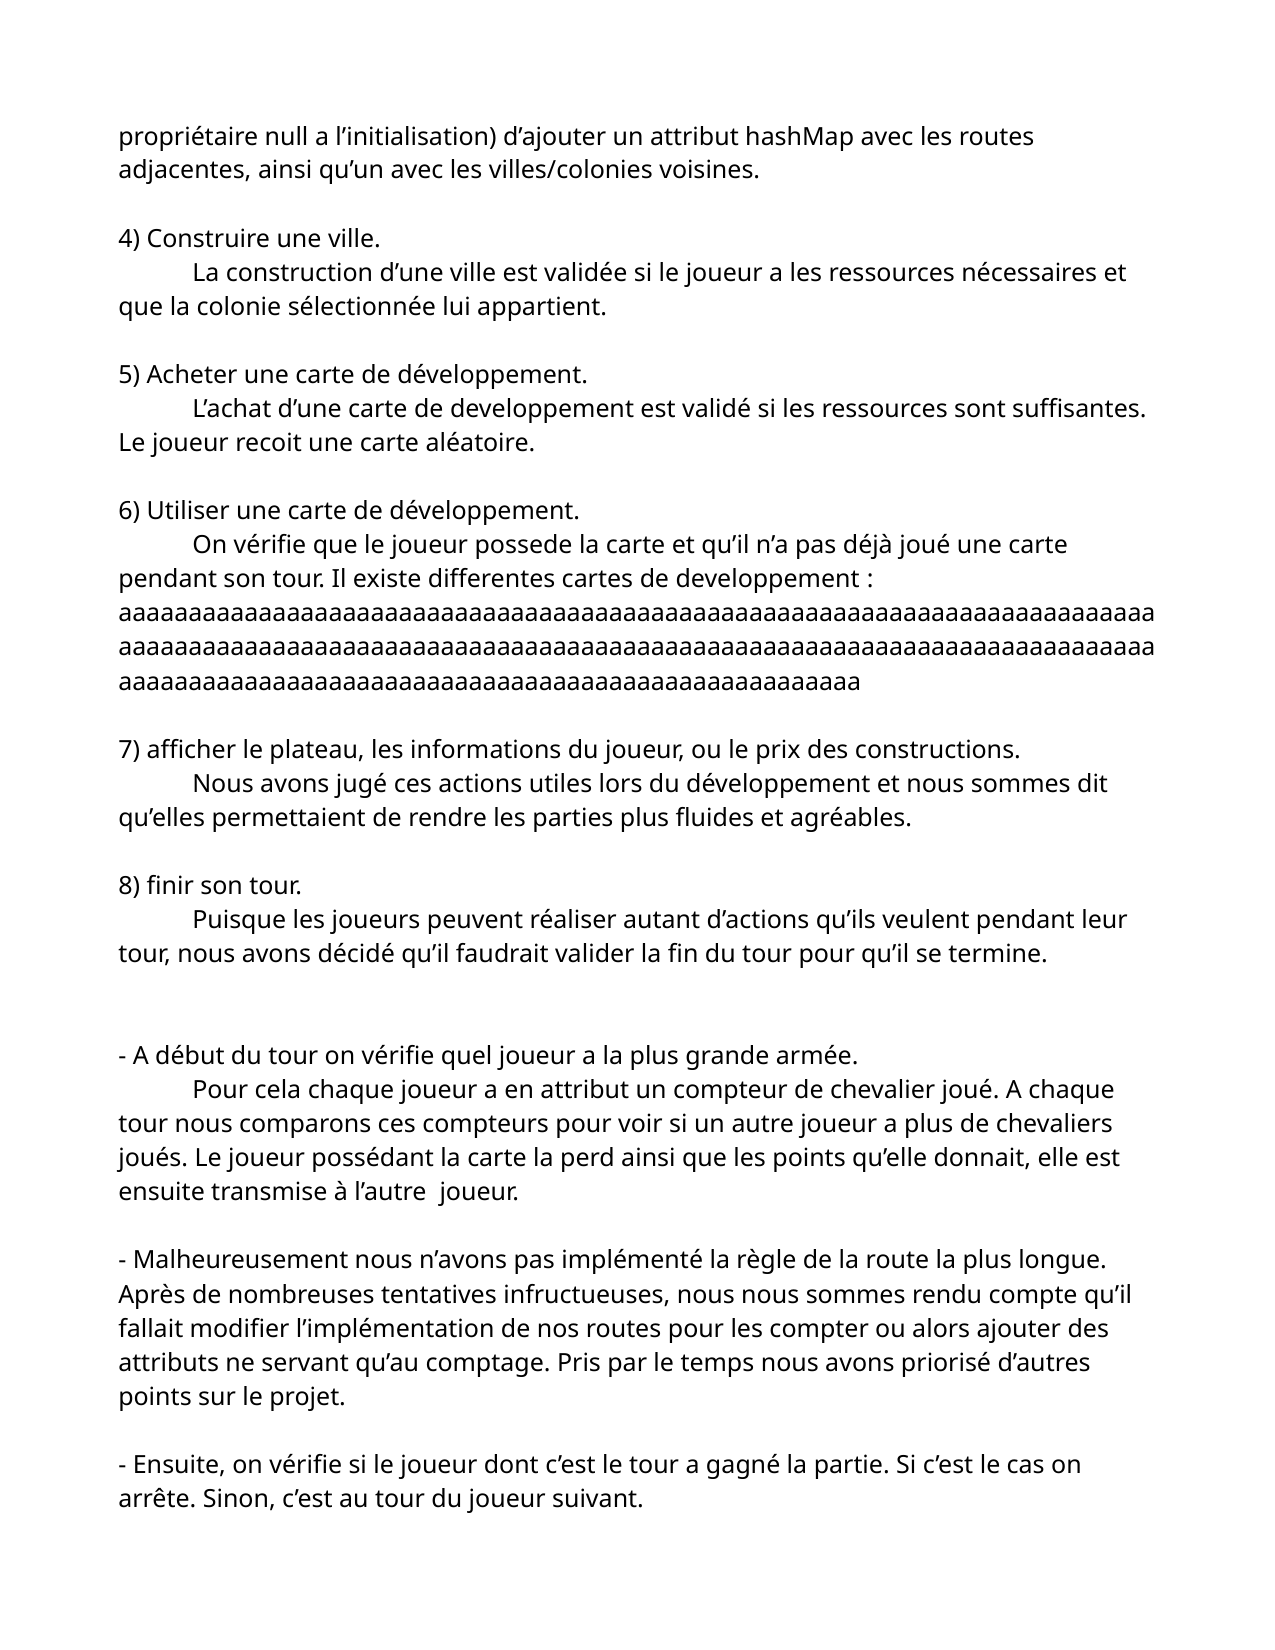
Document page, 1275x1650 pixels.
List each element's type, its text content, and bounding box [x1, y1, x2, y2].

text Puisque les joueurs peuvent réaliser autant d’actions qu’ils veulent pendant leur tour, nous avons décidé qu’il faudrait valider la fin du tour pour qu’il se termine. [118, 902, 1157, 970]
text aaaaaaaaaaaaaaaaaaaaaaaaaaaaaaaaaaaaaaaaaaaaaaaaaaaaaaaaaaaaaaaaaaaaaaaaaaaaaaaaaaaaaaaaaaaaaaaaaaaaaaaaaaaaaaaaaaaaaaaaaaaaaaaaaaaaaaaaaaaaaaaaaaaaaaaaaaaaaaaaaaaaaaaaaaaaaaaaaaaaaaaaaaaaaaaaaaaaaaaaa [118, 595, 1157, 697]
text propriétaire null a l’initialisation) d’ajouter un attribut hashMap avec les routes adjacentes, ainsi qu’un avec les villes/colonies voisines. [118, 118, 1157, 186]
text Nous avons jugé ces actions utiles lors du développement et nous sommes dit qu’elles permettaient de rendre les parties plus fluides et agréables. [118, 765, 1157, 833]
text 4) Construire une ville. [118, 220, 1157, 254]
text La construction d’une ville est validée si le joueur a les ressources nécessaires et que la colonie sélectionnée lui appartient. [118, 254, 1157, 322]
text On vérifie que le joueur possede la carte et qu’il n’a pas déjà joué une carte pendant son tour. Il existe differentes cartes de developpement : [118, 527, 1157, 595]
text 8) finir son tour. [118, 867, 1157, 902]
text - A début du tour on vérifie quel joueur a la plus grande armée. [118, 1038, 1157, 1072]
text 5) Acheter une carte de développement. [118, 357, 1157, 391]
text 6) Utiliser une carte de développement. [118, 493, 1157, 527]
text - Ensuite, on vérifie si le joueur dont c’est le tour a gagné la partie. Si c’est le cas on arrête. Sinon, c’est au tour du joueur suivant. [118, 1447, 1157, 1515]
text Pour cela chaque joueur a en attribut un compteur de chevalier joué. A chaque tour nous comparons ces compteurs pour voir si un autre joueur a plus de chevaliers joués. Le joueur possédant la carte la perd ainsi que les points qu’elle donnait, elle est ensuite transmise à l’autre joueur. [118, 1072, 1157, 1208]
text 7) afficher le plateau, les informations du joueur, ou le prix des constructions. [118, 731, 1157, 765]
text - Malheureusement nous n’avons pas implémenté la règle de la route la plus longue. Après de nombreuses tentatives infructueuses, nous nous sommes rendu compte qu’il fallait modifier l’implémentation de nos routes pour les compter ou alors ajouter des attributs ne servant qu’au comptage. Pris par le temps nous avons priorisé d’autres points sur le projet. [118, 1242, 1157, 1412]
text L’achat d’une carte de developpement est validé si les ressources sont suffisantes. Le joueur recoit une carte aléatoire. [118, 391, 1157, 459]
